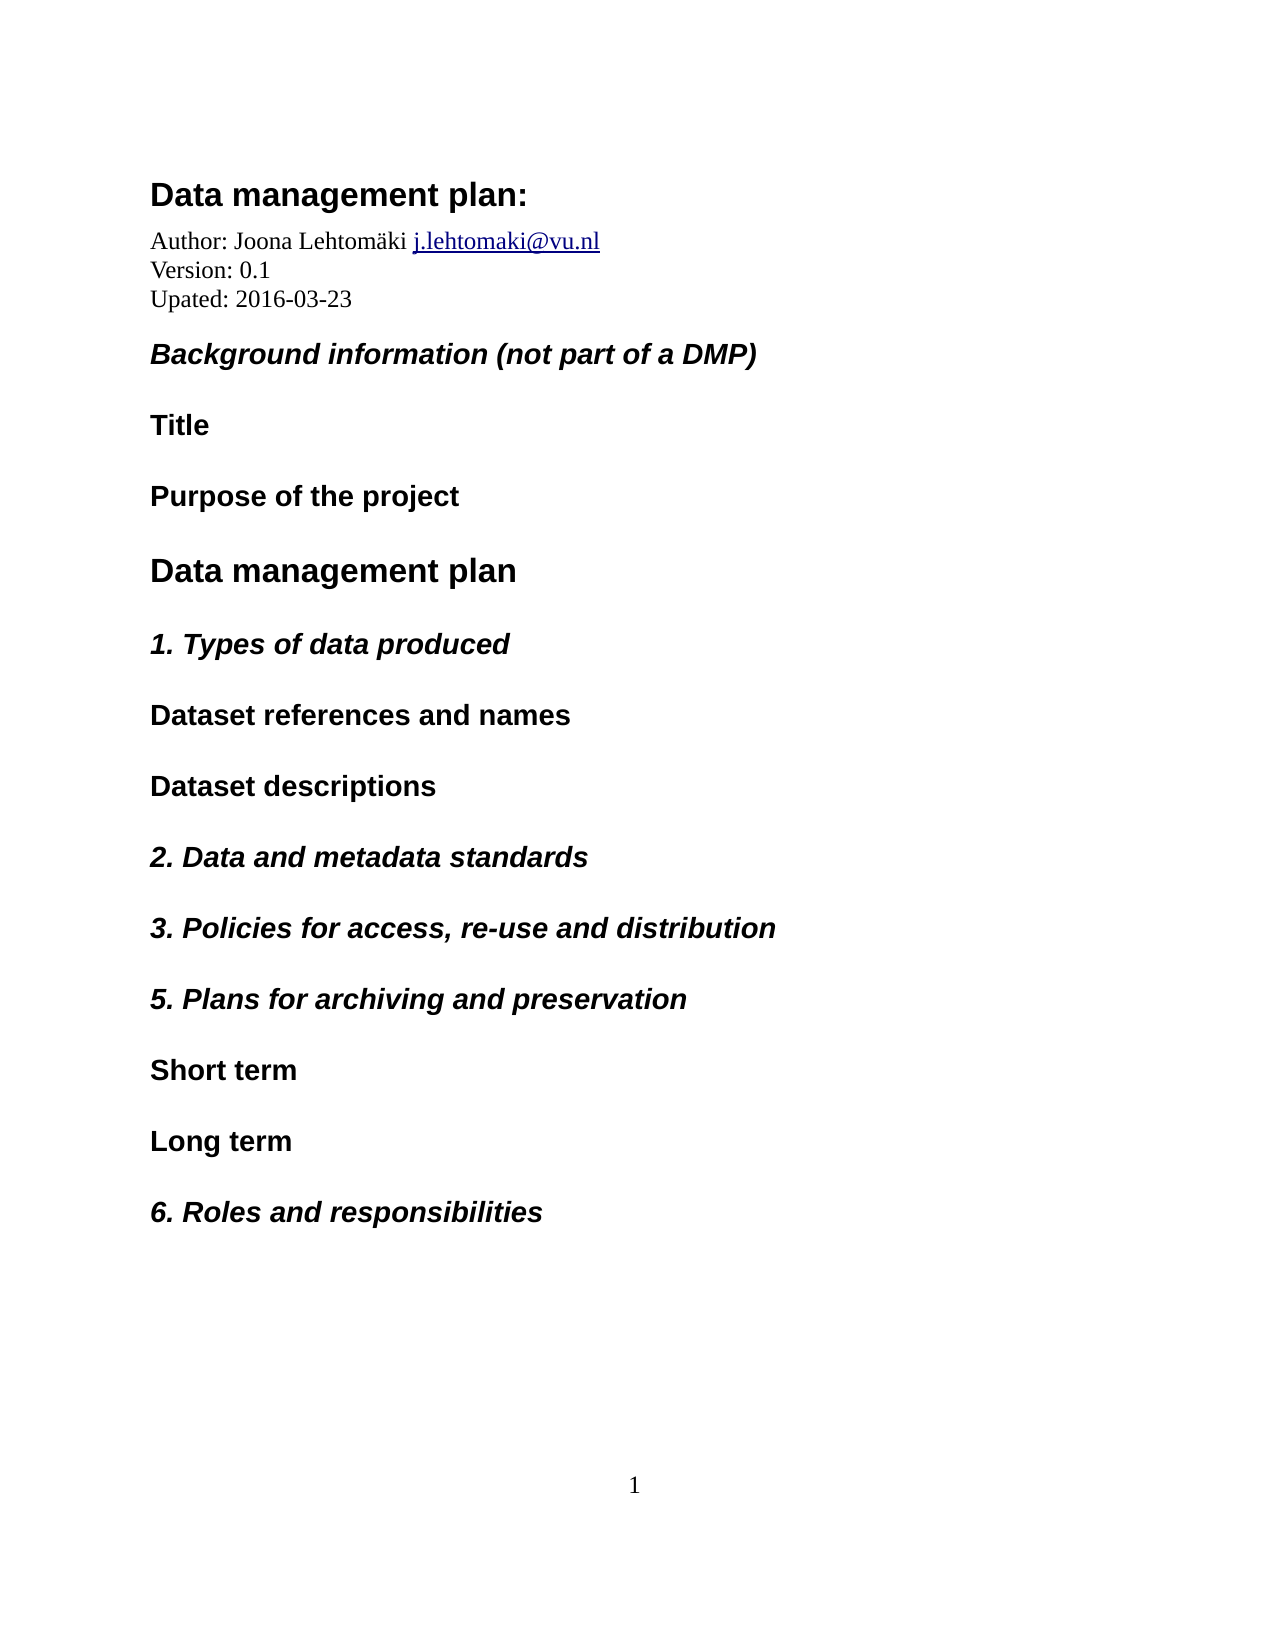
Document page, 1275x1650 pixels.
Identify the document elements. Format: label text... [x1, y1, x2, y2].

subtitle Dataset references and names [150, 698, 1125, 731]
subtitle 3. Policies for access, re-use and distribution [150, 911, 1125, 944]
subtitle Purpose of the project [150, 479, 1125, 513]
subtitle Short term [150, 1053, 1125, 1086]
subtitle Long term [150, 1124, 1125, 1157]
subtitle 5. Plans for archiving and preservation [150, 982, 1125, 1015]
subtitle 2. Data and metadata standards [150, 840, 1125, 873]
subtitle Background information (not part of a DMP) [150, 337, 1125, 371]
text Author: Joona Lehtomäki j.lehtomaki@vu.nl Version: 0.1 Upated: 2016-03-23 [150, 226, 1125, 312]
subtitle 6. Roles and responsibilities [150, 1195, 1125, 1228]
subtitle Dataset descriptions [150, 769, 1125, 802]
subtitle Data management plan: [150, 175, 1125, 214]
subtitle Data management plan [150, 551, 1125, 589]
subtitle Title [150, 408, 1125, 442]
subtitle 1. Types of data produced [150, 627, 1125, 660]
